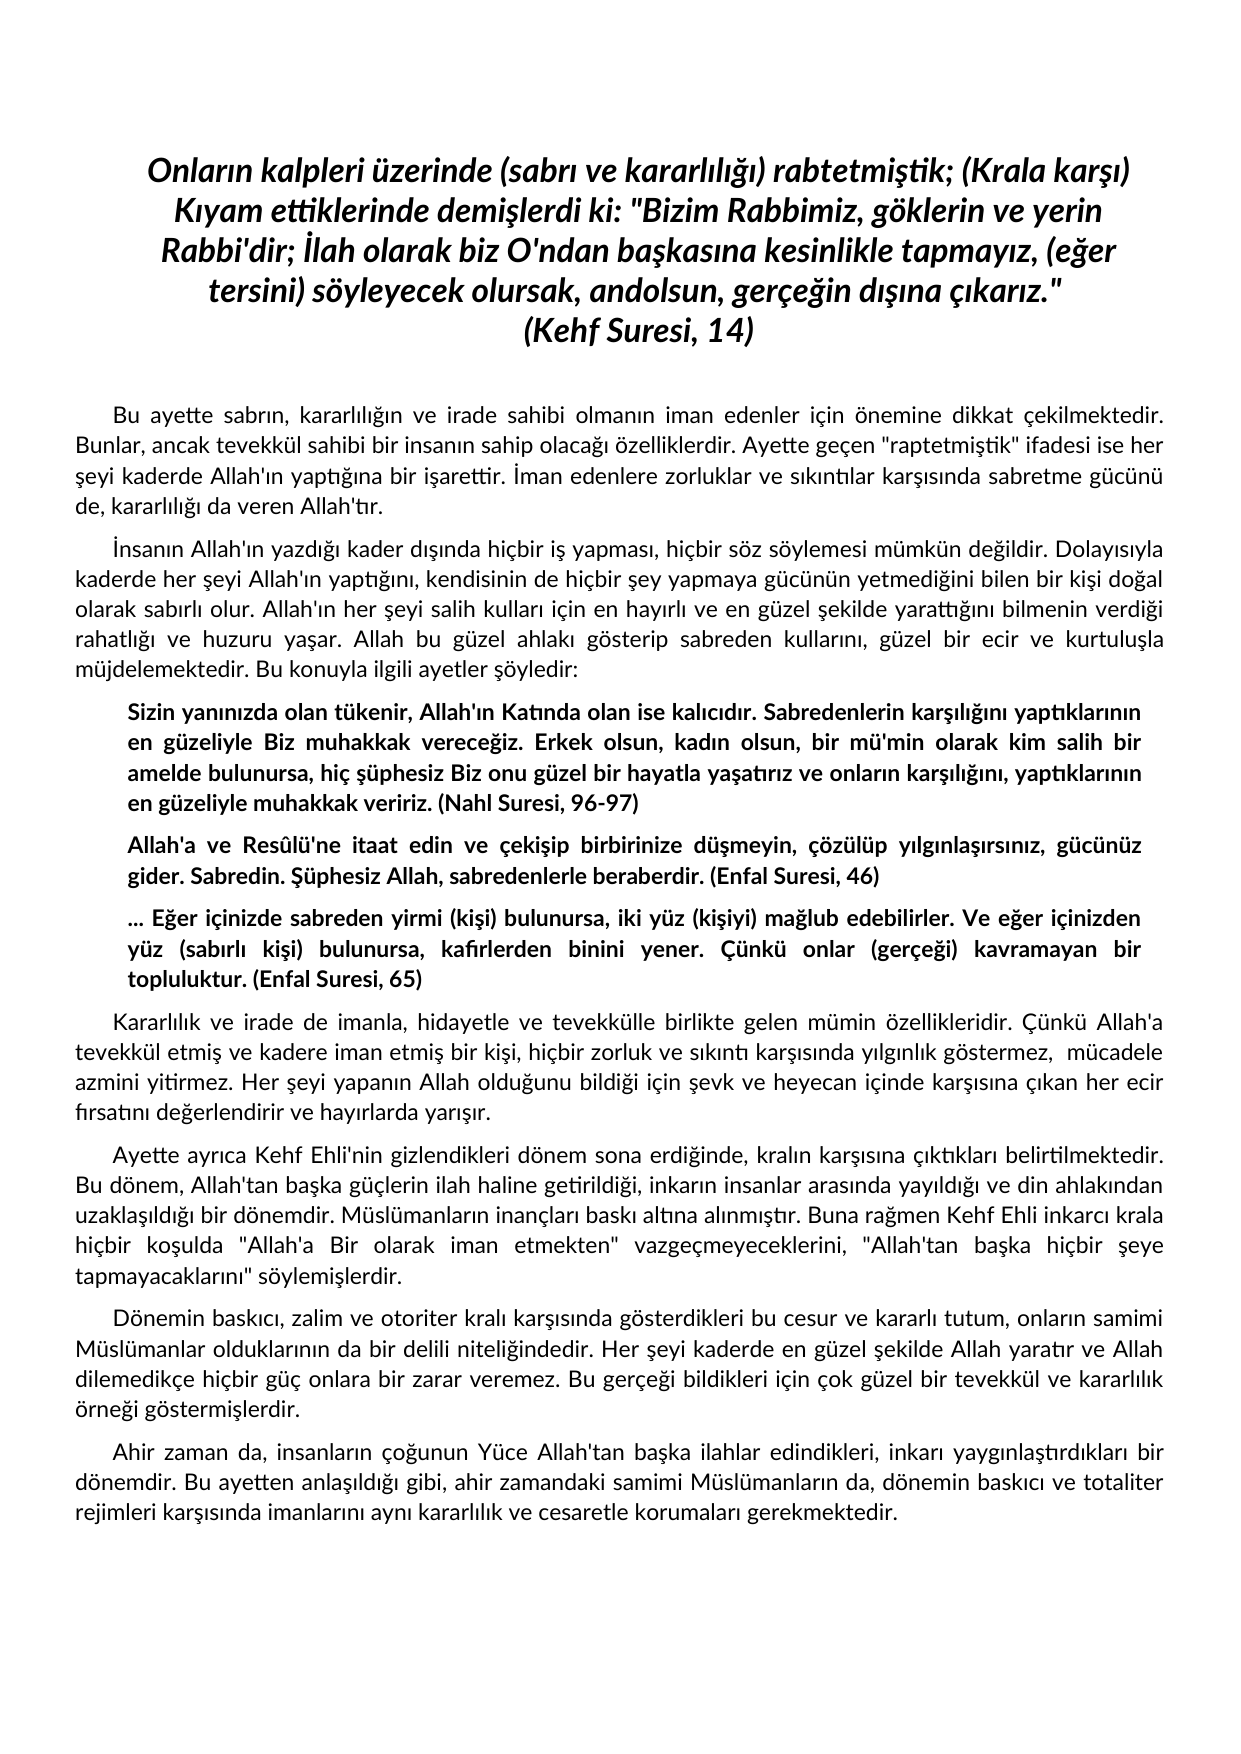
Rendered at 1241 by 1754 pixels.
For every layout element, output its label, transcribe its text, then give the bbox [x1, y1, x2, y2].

text Bu ayette sabrın, kararlılığın ve irade sahibi olmanın iman edenler için önemine dikkat çekilmektedir. Bunlar, ancak tevekkül sahibi bir insanın sahip olacağı özelliklerdir. Ayette geçen "raptetmiştik" ifadesi ise her şeyi kaderde Allah'ın yaptığına bir işarettir. İman edenlere zorluklar ve sıkıntılar karşısında sabretme gücünü de, kararlılığı da veren Allah'tır. [75, 401, 1165, 519]
text İnsanın Allah'ın yazdığı kader dışında hiçbir iş yapması, hiçbir söz söylemesi mümkün değildir. Dolayısıyla kaderde her şeyi Allah'ın yaptığını, kendisinin de hiçbir şey yapmaya gücünün yetmediğini bilen bir kişi doğal olarak sabırlı olur. Allah'ın her şeyi salih kulları için en hayırlı ve en güzel şekilde yarattığını bilmenin verdiği rahatlığı ve huzuru yaşar. Allah bu güzel ahlakı gösterip sabreden kullarını, güzel bir ecir ve kurtuluşla müjdelemektedir. Bu konuyla ilgili ayetler şöyledir: [75, 534, 1165, 683]
text Sizin yanınızda olan tükenir, Allah'ın Katında olan ise kalıcıdır. Sabredenlerin karşılığını yaptıklarının en güzeliyle Biz muhakkak vereceğiz. Erkek olsun, kadın olsun, bir mü'min olarak kim salih bir amelde bulunursa, hiç şüphesiz Biz onu güzel bir hayatla yaşatırız ve onların karşılığını, yaptıklarının en güzeliyle muhakkak veririz. (Nahl Suresi, 96-97) [127, 698, 1143, 816]
text Ayette ayrıca Kehf Ehli'nin gizlendikleri dönem sona erdiğinde, kralın karşısına çıktıkları belirtilmektedir. Bu dönem, Allah'tan başka güçlerin ilah haline getirildiği, inkarın insanlar arasında yayıldığı ve din ahlakından uzaklaşıldığı bir dönemdir. Müslümanların inançları baskı altına alınmıştır. Buna rağmen Kehf Ehli inkarcı krala hiçbir koşulda "Allah'a Bir olarak iman etmekten" vazgeçmeyeceklerini, "Allah'tan başka hiçbir şeye tapmayacaklarını" söylemişlerdir. [75, 1141, 1165, 1289]
text Kararlılık ve irade de imanla, hidayetle ve tevekkülle birlikte gelen mümin özellikleridir. Çünkü Allah'a tevekkül etmiş ve kadere iman etmiş bir kişi, hiçbir zorluk ve sıkıntı karşısında yılgınlık göstermez, mücadele azmini yitirmez. Her şeyi yapanın Allah olduğunu bildiği için şevk ve heyecan içinde karşısına çıkan her ecir fırsatını değerlendirir ve hayırlarda yarışır. [75, 1007, 1165, 1125]
subtitle Onların kalpleri üzerinde (sabrı ve kararlılığı) rabtetmiştik; (Krala karşı) Kıyam ettiklerinde demişlerdi ki: "Bizim Rabbimiz, göklerin ve yerin Rabbi'dir; İlah olarak biz O'ndan başkasına kesinlikle tapmayız, (eğer tersini) söyleyecek olursak, andolsun, gerçeğin dışına çıkarız." (Kehf Suresi, 14) [112, 150, 1165, 350]
text Ahir zaman da, insanların çoğunun Yüce Allah'tan başka ilahlar edindikleri, inkarı yaygınlaştırdıkları bir dönemdir. Bu ayetten anlaşıldığı gibi, ahir zamandaki samimi Müslümanların da, dönemin baskıcı ve totaliter rejimleri karşısında imanlarını aynı kararlılık ve cesaretle korumaları gerekmektedir. [75, 1437, 1165, 1525]
text Dönemin baskıcı, zalim ve otoriter kralı karşısında gösterdikleri bu cesur ve kararlı tutum, onların samimi Müslümanlar olduklarının da bir delili niteliğindedir. Her şeyi kaderde en güzel şekilde Allah yaratır ve Allah dilemedikçe hiçbir güç onlara bir zarar veremez. Bu gerçeği bildikleri için çok güzel bir tevekkül ve kararlılık örneği göstermişlerdir. [75, 1304, 1165, 1422]
text Allah'a ve Resûlü'ne itaat edin ve çekişip birbirinize düşmeyin, çözülüp yılgınlaşırsınız, gücünüz gider. Sabredin. Şüphesiz Allah, sabredenlerle beraberdir. (Enfal Suresi, 46) [127, 831, 1143, 889]
text ... Eğer içinizde sabreden yirmi (kişi) bulunursa, iki yüz (kişiyi) mağlub edebilirler. Ve eğer içinizden yüz (sabırlı kişi) bulunursa, kafirlerden binini yener. Çünkü onlar (gerçeği) kavramayan bir topluluktur. (Enfal Suresi, 65) [127, 904, 1143, 992]
